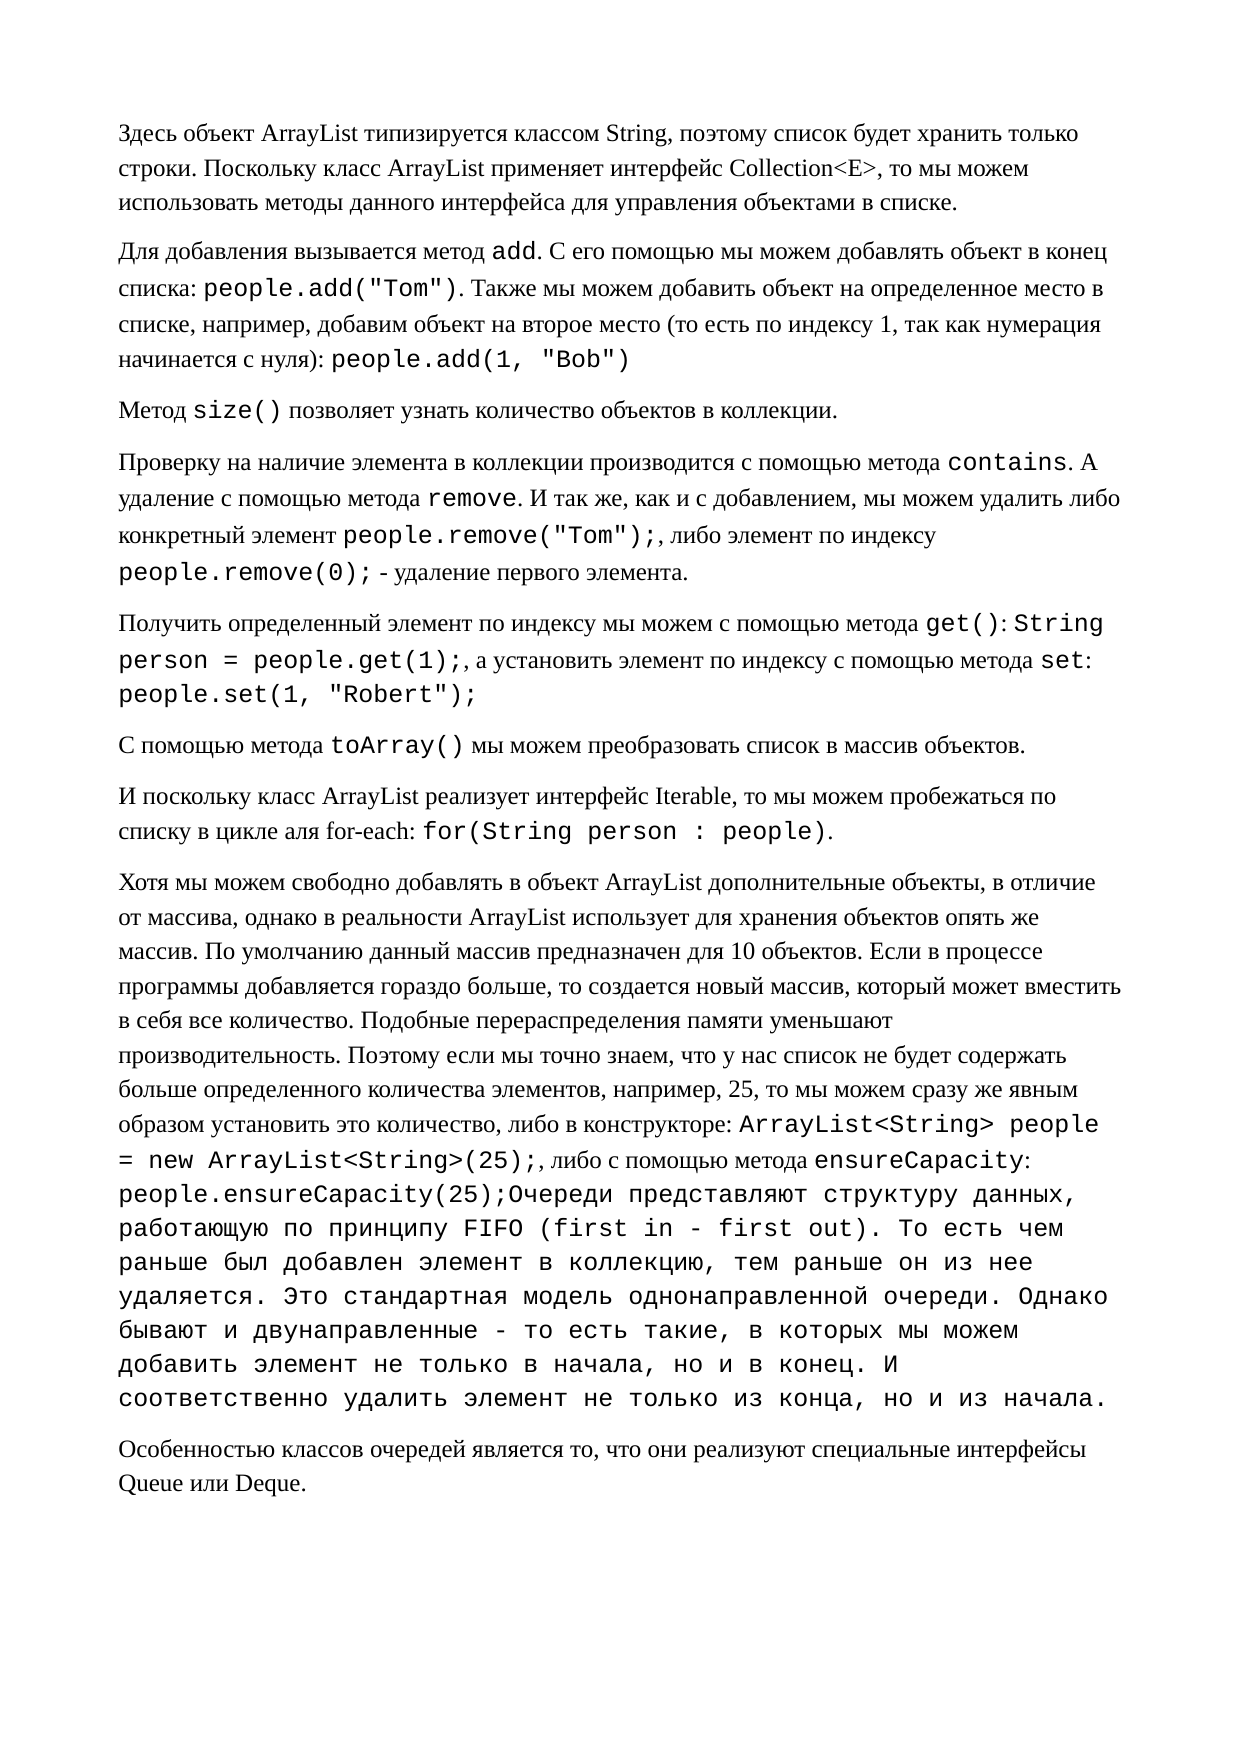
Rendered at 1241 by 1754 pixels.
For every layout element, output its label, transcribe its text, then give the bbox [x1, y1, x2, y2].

text Особенностью классов очередей является то, что они реализуют специальные интерфейсы Queue или Deque. [118, 1434, 1122, 1497]
text Проверку на наличие элемента в коллекции производится с помощью метода contains. А удаление с помощью метода remove. И так же, как и с добавлением, мы можем удалить либо конкретный элемент people.remove("Tom");, либо элемент по индексу people.remove(0); - удаление первого элемента. [118, 447, 1122, 587]
text Хотя мы можем свободно добавлять в объект ArrayList дополнительные объекты, в отличие от массива, однако в реальности ArrayList использует для хранения объектов опять же массив. По умолчанию данный массив предназначен для 10 объектов. Если в процессе программы добавляется гораздо больше, то создается новый массив, который может вместить в себя все количество. Подобные перераспределения памяти уменьшают производительность. Поэтому если мы точно знаем, что у нас список не будет содержать больше определенного количества элементов, например, 25, то мы можем сразу же явным образом установить это количество, либо в конструкторе: ArrayList<String> people = new ArrayList<String>(25);, либо с помощью метода ensureCapacity: people.ensureCapacity(25);Очереди представляют структуру данных, работающую по принципу FIFO (first in - first out). То есть чем раньше был добавлен элемент в коллекцию, тем раньше он из нее удаляется. Это стандартная модель однонаправленной очереди. Однако бывают и двунаправленные - то есть такие, в которых мы можем добавить элемент не только в начала, но и в конец. И соответственно удалить элемент не только из конца, но и из начала. [118, 867, 1122, 1414]
text С помощью метода toArray() мы можем преобразовать список в массив объектов. [118, 730, 1122, 761]
text Для добавления вызывается метод add. С его помощью мы можем добавлять объект в конец списка: people.add("Tom"). Также мы можем добавить объект на определенное место в списке, например, добавим объект на второе место (то есть по индексу 1, так как нумерация начинается с нуля): people.add(1, "Bob") [118, 236, 1122, 374]
text Здесь объект ArrayList типизируется классом String, поэтому список будет хранить только строки. Поскольку класс ArrayList применяет интерфейс Collection<E>, то мы можем использовать методы данного интерфейса для управления объектами в списке. [118, 118, 1122, 216]
text И поскольку класс ArrayList реализует интерфейс Iterable, то мы можем пробежаться по списку в цикле аля for-each: for(String person : people). [118, 781, 1122, 847]
text Получить определенный элемент по индексу мы можем с помощью метода get(): String person = people.get(1);, а установить элемент по индексу с помощью метода set: people.set(1, "Robert"); [118, 608, 1122, 709]
text Метод size() позволяет узнать количество объектов в коллекции. [118, 395, 1122, 426]
